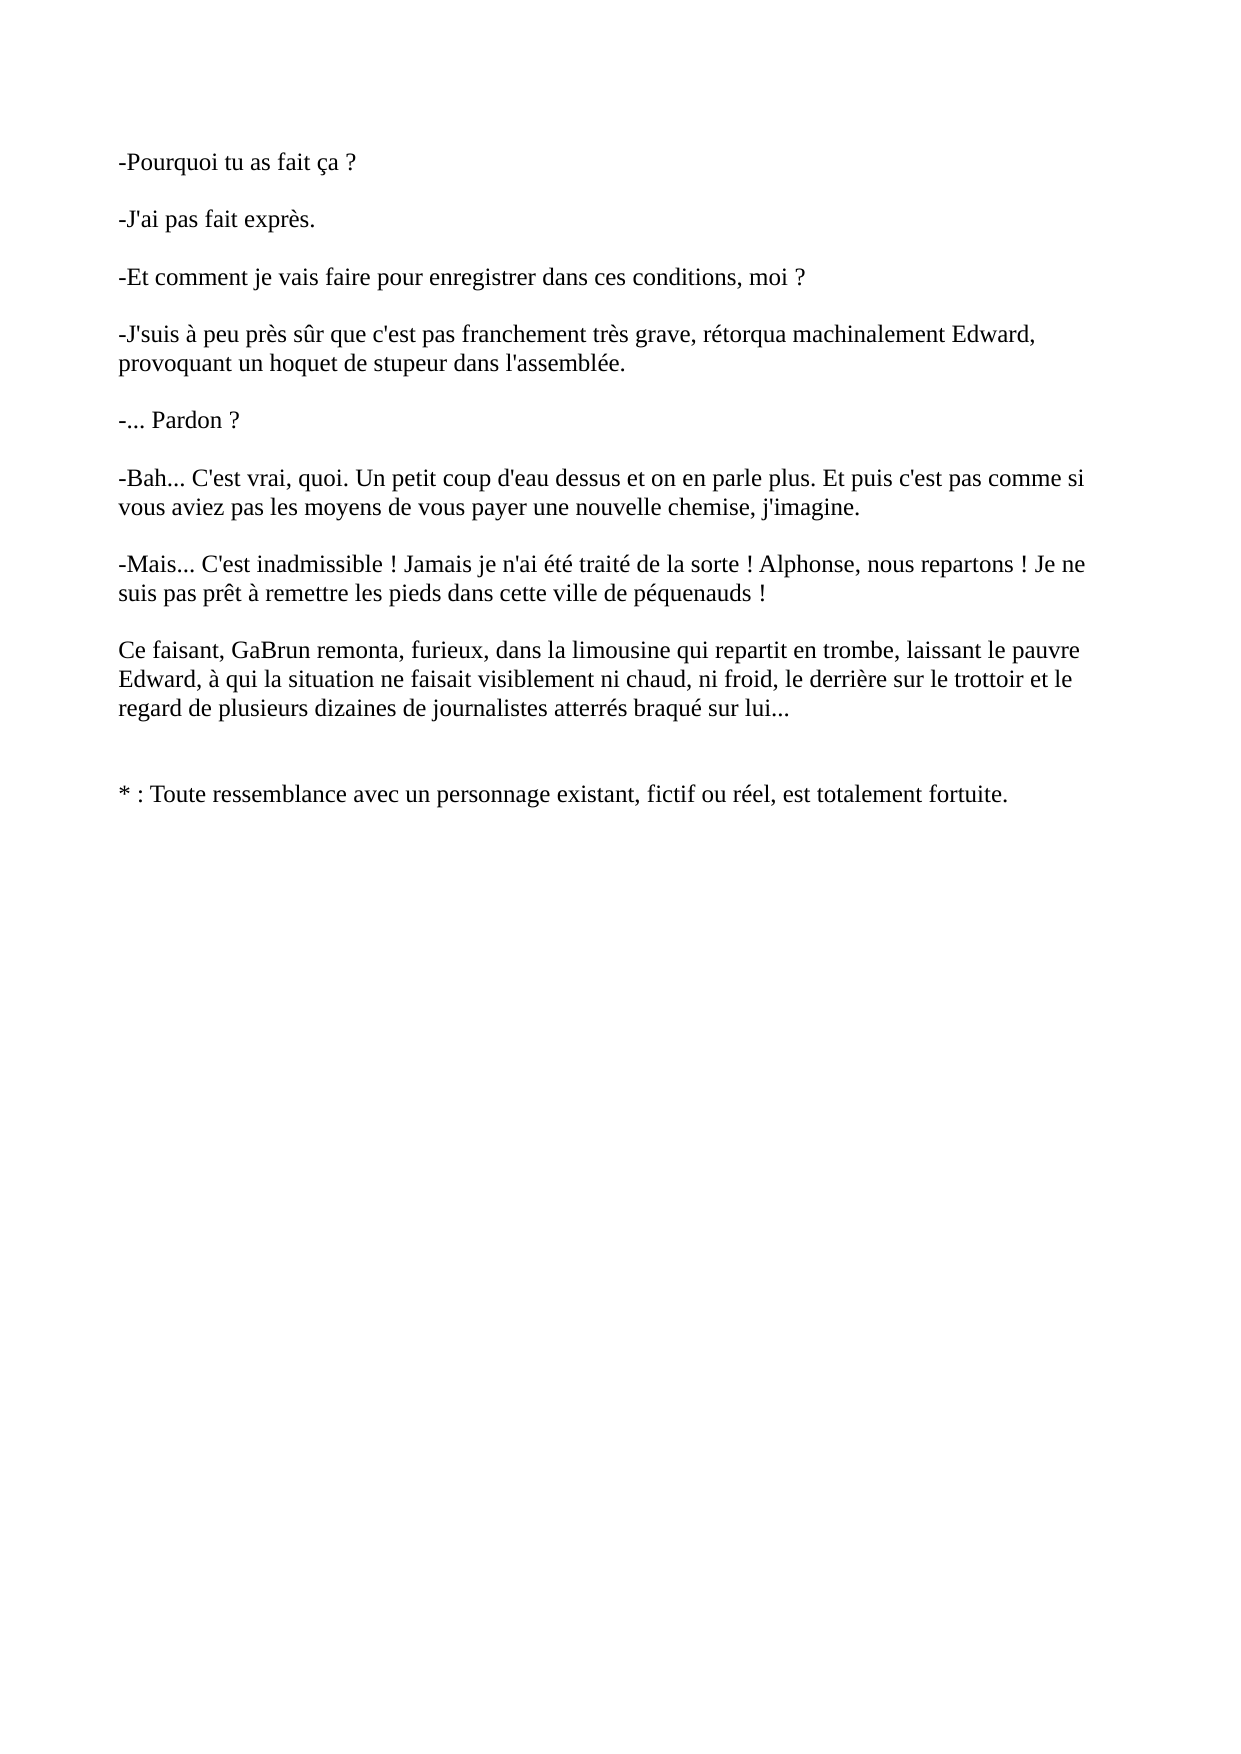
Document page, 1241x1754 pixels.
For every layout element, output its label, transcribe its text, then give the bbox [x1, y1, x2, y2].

text -Bah... C'est vrai, quoi. Un petit coup d'eau dessus et on en parle plus. Et puis c'est pas comme si vous aviez pas les moyens de vous payer une nouvelle chemise, j'imagine. [118, 463, 1122, 521]
text * : Toute ressemblance avec un personnage existant, fictif ou réel, est totalement fortuite. [118, 779, 1122, 808]
text -... Pardon ? [118, 406, 1122, 434]
text -Pourquoi tu as fait ça ? [118, 147, 1122, 176]
text Ce faisant, GaBrun remonta, furieux, dans la limousine qui repartit en trombe, laissant le pauvre Edward, à qui la situation ne faisait visiblement ni chaud, ni froid, le derrière sur le trottoir et le regard de plusieurs dizaines de journalistes atterrés braqué sur lui... [118, 636, 1122, 722]
text -J'suis à peu près sûr que c'est pas franchement très grave, rétorqua machinalement Edward, provoquant un hoquet de stupeur dans l'assemblée. [118, 319, 1122, 377]
text -Et comment je vais faire pour enregistrer dans ces conditions, moi ? [118, 262, 1122, 291]
text -J'ai pas fait exprès. [118, 204, 1122, 233]
text -Mais... C'est inadmissible ! Jamais je n'ai été traité de la sorte ! Alphonse, nous repartons ! Je ne suis pas prêt à remettre les pieds dans cette ville de péquenauds ! [118, 549, 1122, 607]
